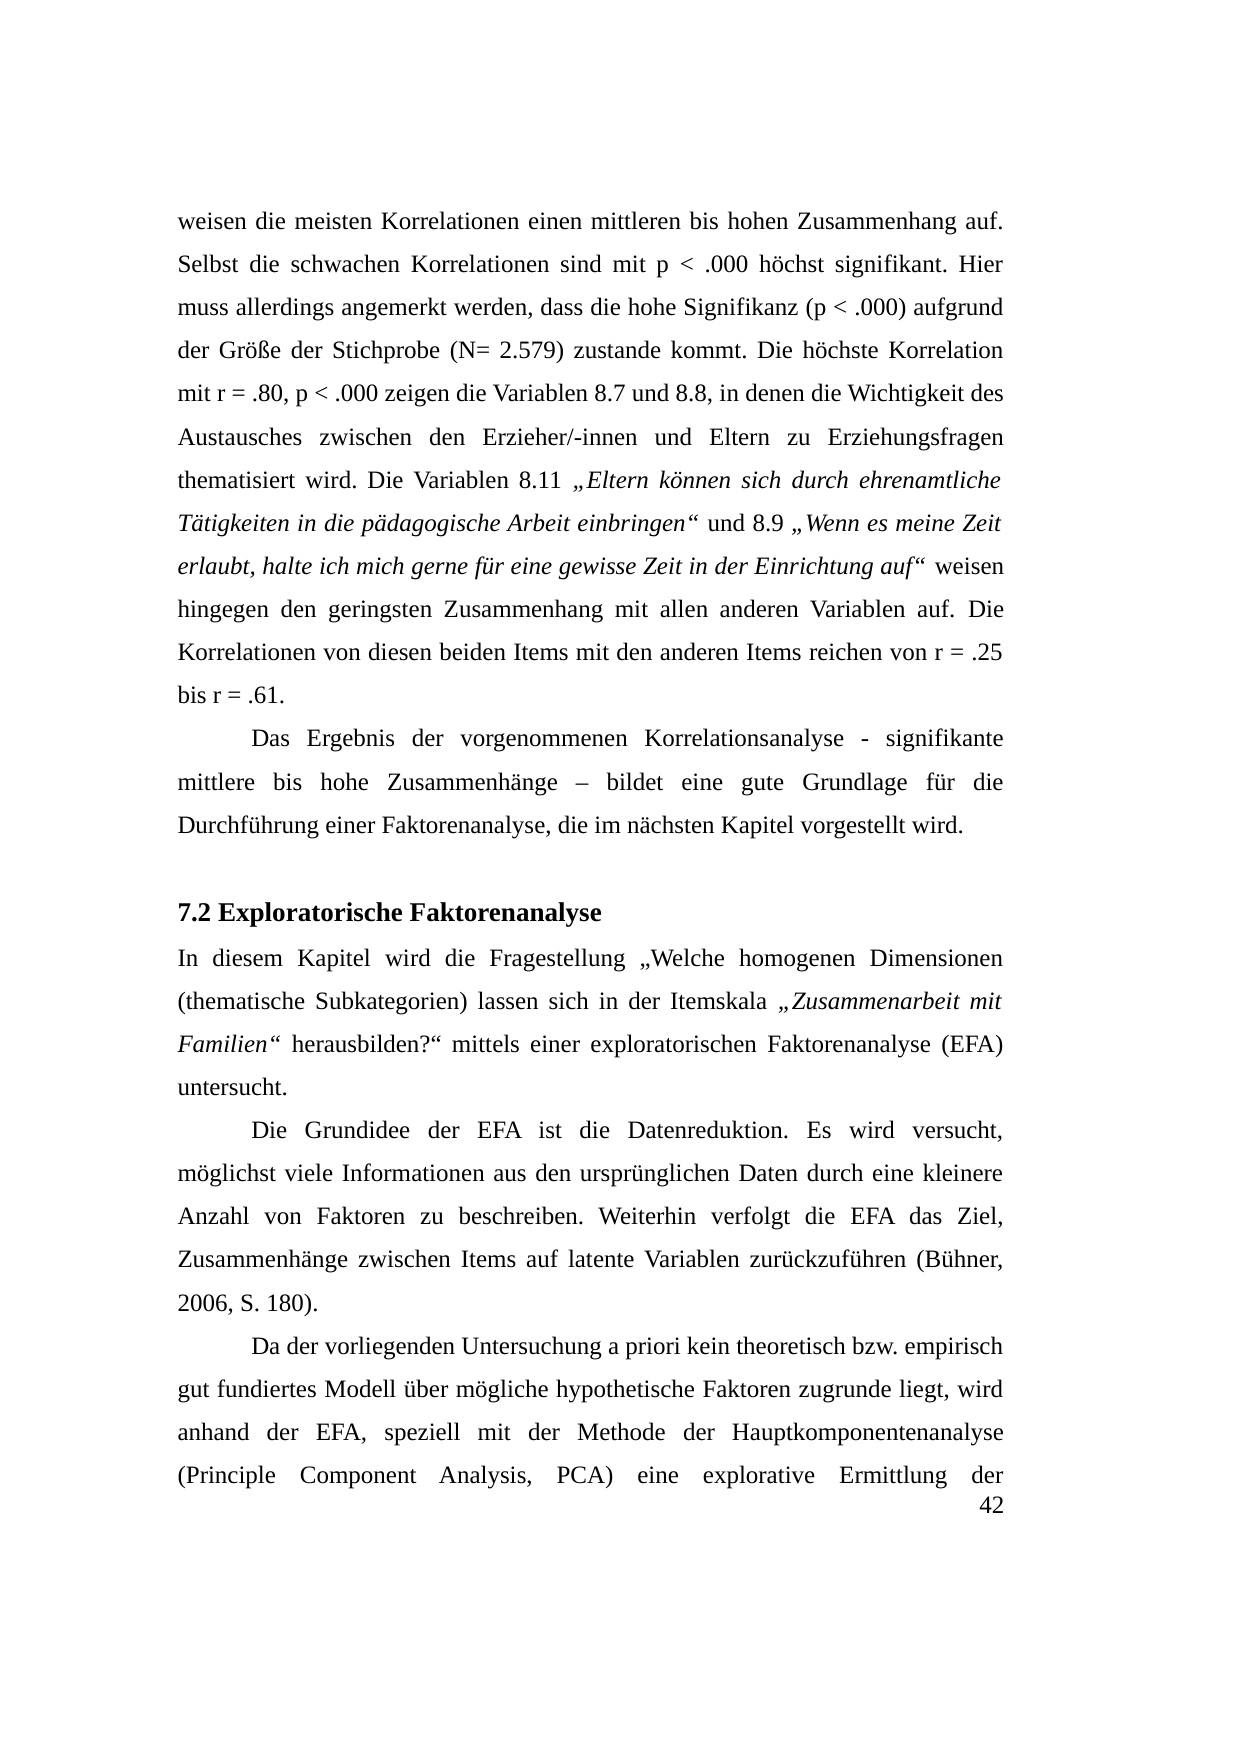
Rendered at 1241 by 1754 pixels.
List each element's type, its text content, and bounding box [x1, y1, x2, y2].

text weisen die meisten Korrelationen einen mittleren bis hohen Zusammenhang auf. Selbst die schwachen Korrelationen sind mit p < .000 höchst signifikant. Hier muss allerdings angemerkt werden, dass die hohe Signifikanz (p < .000) aufgrund der Größe der Stichprobe (N= 2.579) zustande kommt. Die höchste Korrelation mit r = .80, p < .000 zeigen die Variablen 8.7 und 8.8, in denen die Wichtigkeit des Austausches zwischen den Erzieher/-innen und Eltern zu Erziehungsfragen thematisiert wird. Die Variablen 8.11 „Eltern können sich durch ehrenamtliche Tätigkeiten in die pädagogische Arbeit einbringen“ und 8.9 „Wenn es meine Zeit erlaubt, halte ich mich gerne für eine gewisse Zeit in der Einrichtung auf“ weisen hingegen den geringsten Zusammenhang mit allen anderen Variablen auf. Die Korrelationen von diesen beiden Items mit den anderen Items reichen von r = .25 bis r = .61. [177, 206, 1004, 709]
text 7.2 Exploratorische Faktorenanalyse [177, 896, 1004, 927]
text Das Ergebnis der vorgenommenen Korrelationsanalyse - signifikante mittlere bis hohe Zusammenhänge – bildet eine gute Grundlage für die Durchführung einer Faktorenanalyse, die im nächsten Kapitel vorgestellt wird. [177, 723, 1004, 838]
text Da der vorliegenden Untersuchung a priori kein theoretisch bzw. empirisch gut fundiertes Modell über mögliche hypothetische Faktoren zugrunde liegt, wird anhand der EFA, speziell mit der Methode der Hauptkomponentenanalyse (Principle Component Analysis, PCA) eine explorative Ermittlung der [177, 1331, 1004, 1489]
text In diesem Kapitel wird die Fragestellung „Welche homogenen Dimensionen (thematische Subkategorien) lassen sich in der Itemskala „Zusammenarbeit mit Familien“ herausbilden?“ mittels einer exploratorischen Faktorenanalyse (EFA) untersucht. [177, 943, 1004, 1101]
text Die Grundidee der EFA ist die Datenreduktion. Es wird versucht, möglichst viele Informationen aus den ursprünglichen Daten durch eine kleinere Anzahl von Faktoren zu beschreiben. Weiterhin verfolgt die EFA das Ziel, Zusammenhänge zwischen Items auf latente Variablen zurückzuführen (Bühner, 2006, S. 180). [177, 1115, 1004, 1316]
